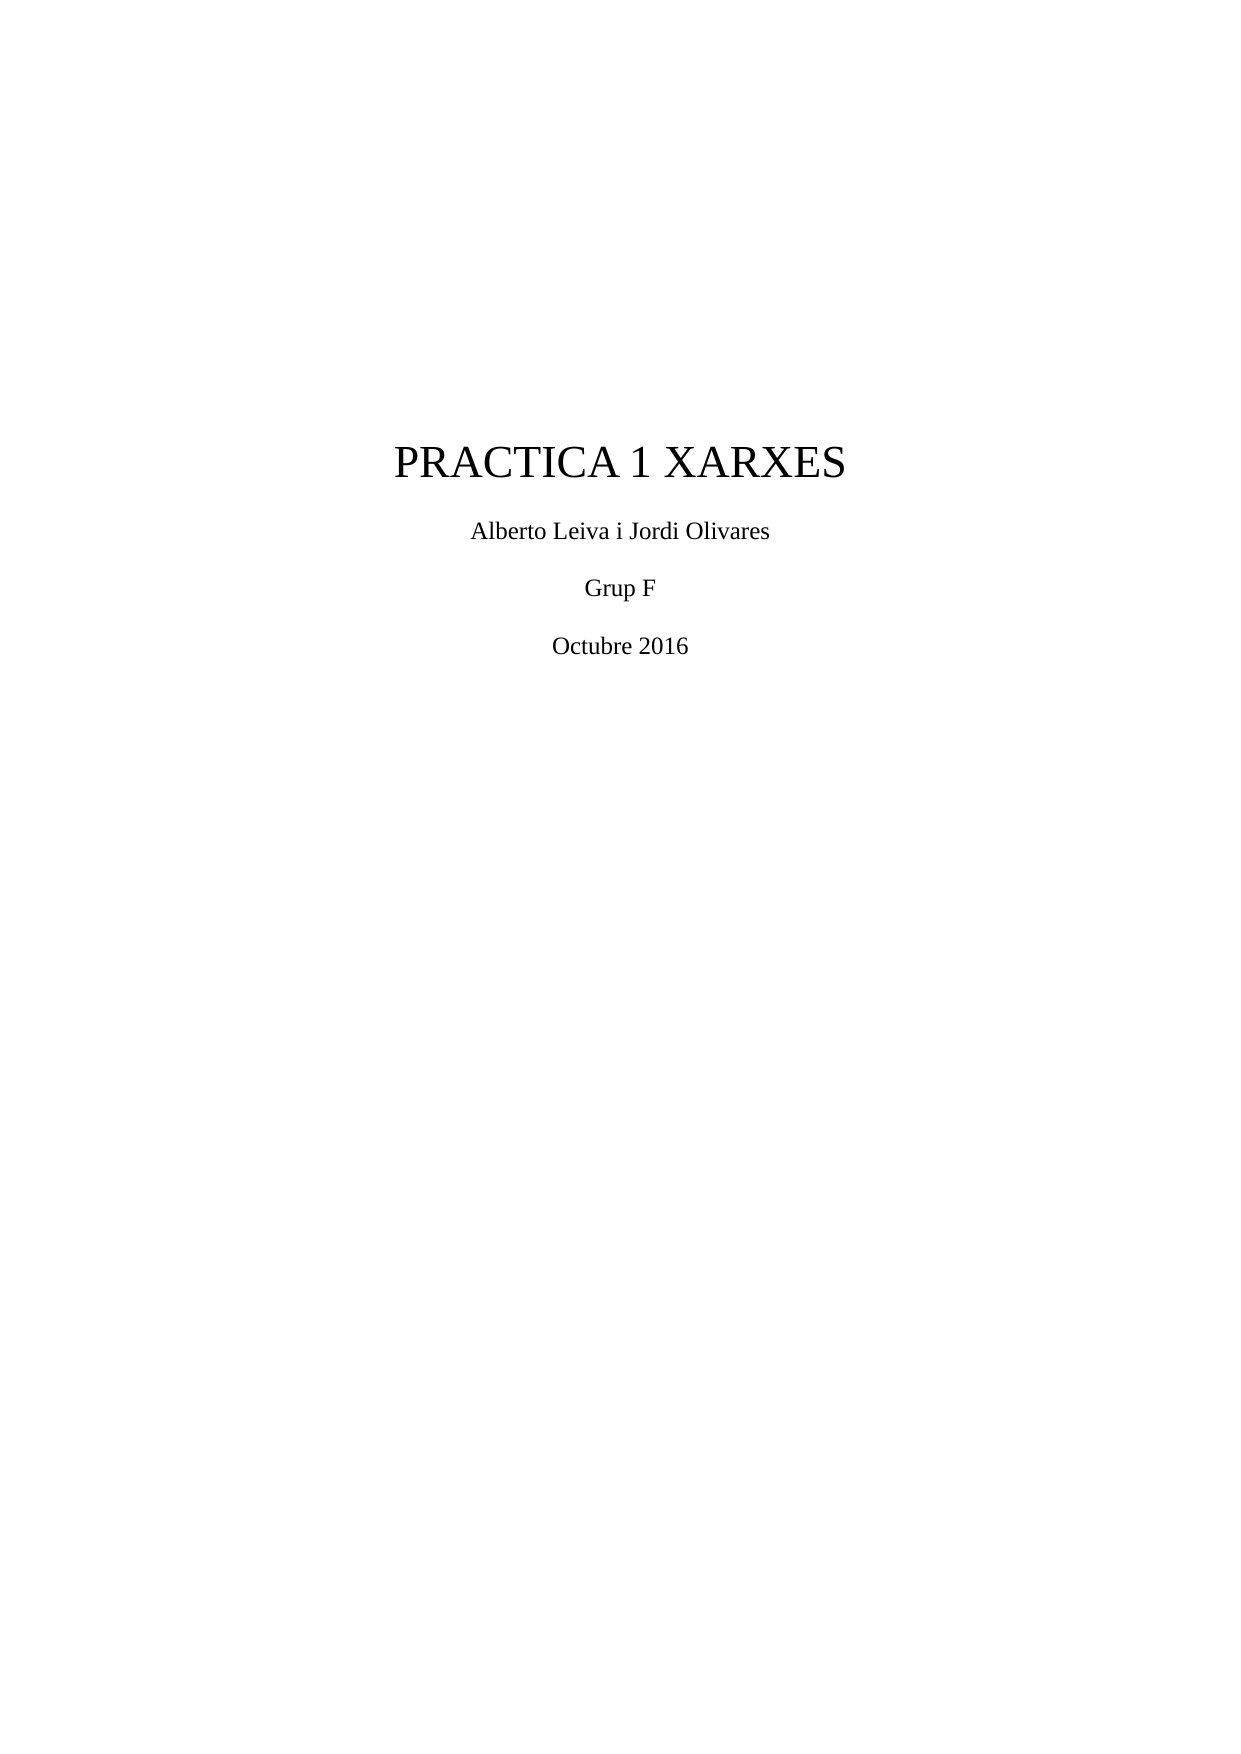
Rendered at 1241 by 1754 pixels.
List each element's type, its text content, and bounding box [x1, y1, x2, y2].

text Octubre 2016 [118, 631, 1122, 659]
text PRACTICA 1 XARXES [118, 434, 1122, 487]
text Alberto Leiva i Jordi Olivares [118, 516, 1122, 544]
text Grup F [118, 573, 1122, 602]
